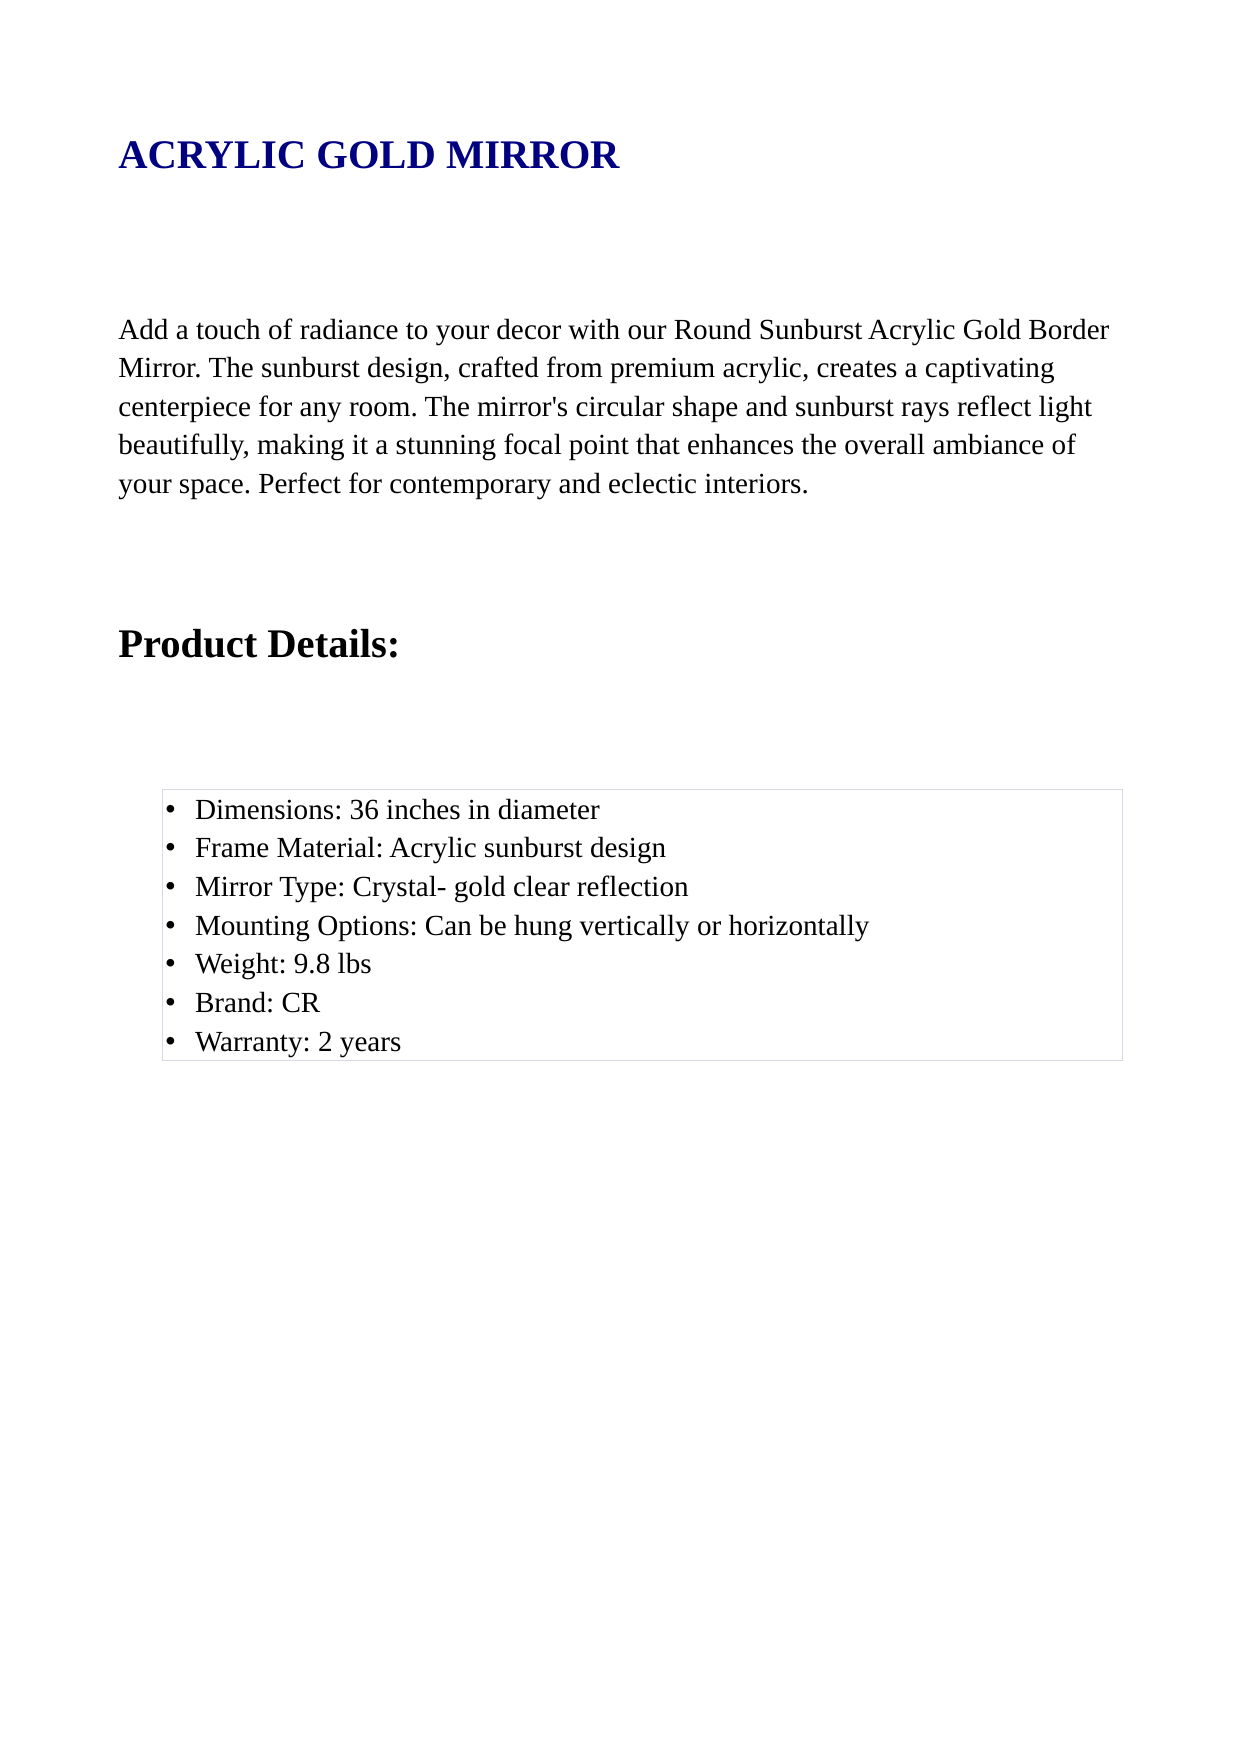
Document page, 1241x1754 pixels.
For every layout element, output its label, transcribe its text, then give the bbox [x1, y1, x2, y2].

list Mounting Options: Can be hung vertically or horizontally [163, 905, 1122, 942]
text Add a touch of radiance to your decor with our Round Sunburst Acrylic Gold Border Mirror. The sunburst design, crafted from premium acrylic, creates a captivating centerpiece for any room. The mirror's circular shape and sunburst rays reflect light beautifully, making it a stunning focal point that enhances the overall ambiance of your space. Perfect for contemporary and eclectic interiors. [118, 312, 1122, 499]
subtitle ACRYLIC GOLD MIRROR [118, 131, 1122, 177]
list Warranty: 2 years [163, 1021, 1122, 1060]
list Dimensions: 36 inches in diameter [163, 790, 1122, 826]
text Product Details: [118, 620, 1122, 667]
list Frame Material: Acrylic sunburst design [163, 828, 1122, 864]
list Brand: CR [163, 982, 1122, 1019]
list Weight: 9.8 lbs [163, 943, 1122, 980]
list Mirror Type: Crystal- gold clear reflection [163, 866, 1122, 903]
